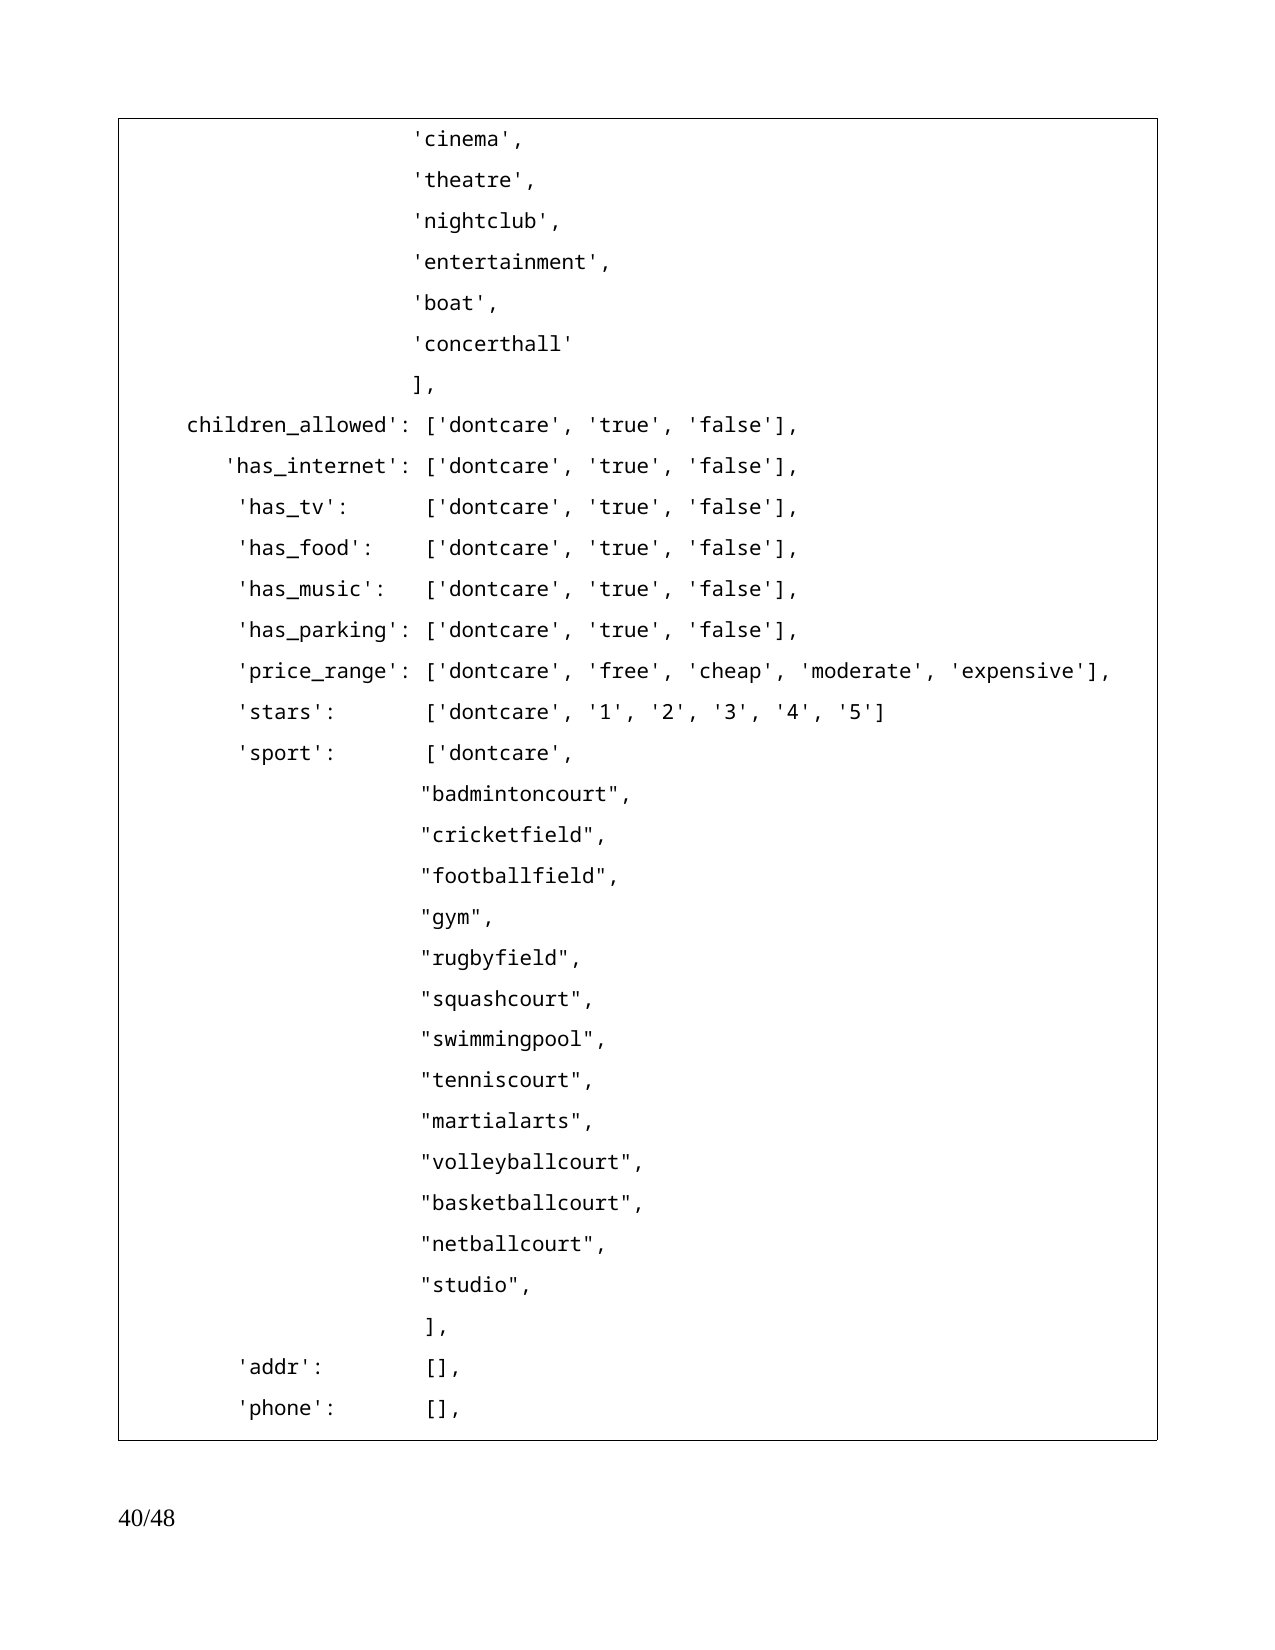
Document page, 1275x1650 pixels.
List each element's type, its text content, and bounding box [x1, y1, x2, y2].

table_header 'cinema', 'theatre', 'nightclub', 'entertainment', 'boat', 'concerthall' ], children_allowed': ['dontcare', 'true', 'false'], 'has_internet': ['dontcare', 'true', 'false'], 'has_tv': ['dontcare', 'true', 'false'], 'has_food': ['dontcare', 'true', 'false'], 'has_music': ['dontcare', 'true', 'false'], 'has_parking': ['dontcare', 'true', 'false'], 'price_range': ['dontcare', 'free', 'cheap', 'moderate', 'expensive'], 'stars': ['dontcare', '1', '2', '3', '4', '5'] 'sport': ['dontcare', "badmintoncourt", "cricketfield", "footballfield", "gym", "rugbyfield", "squashcourt", "swimmingpool", "tenniscourt", "martialarts", "volleyballcourt", "basketballcourt", "netballcourt", "studio", ], 'addr': [], 'phone': [], [119, 119, 1157, 1440]
